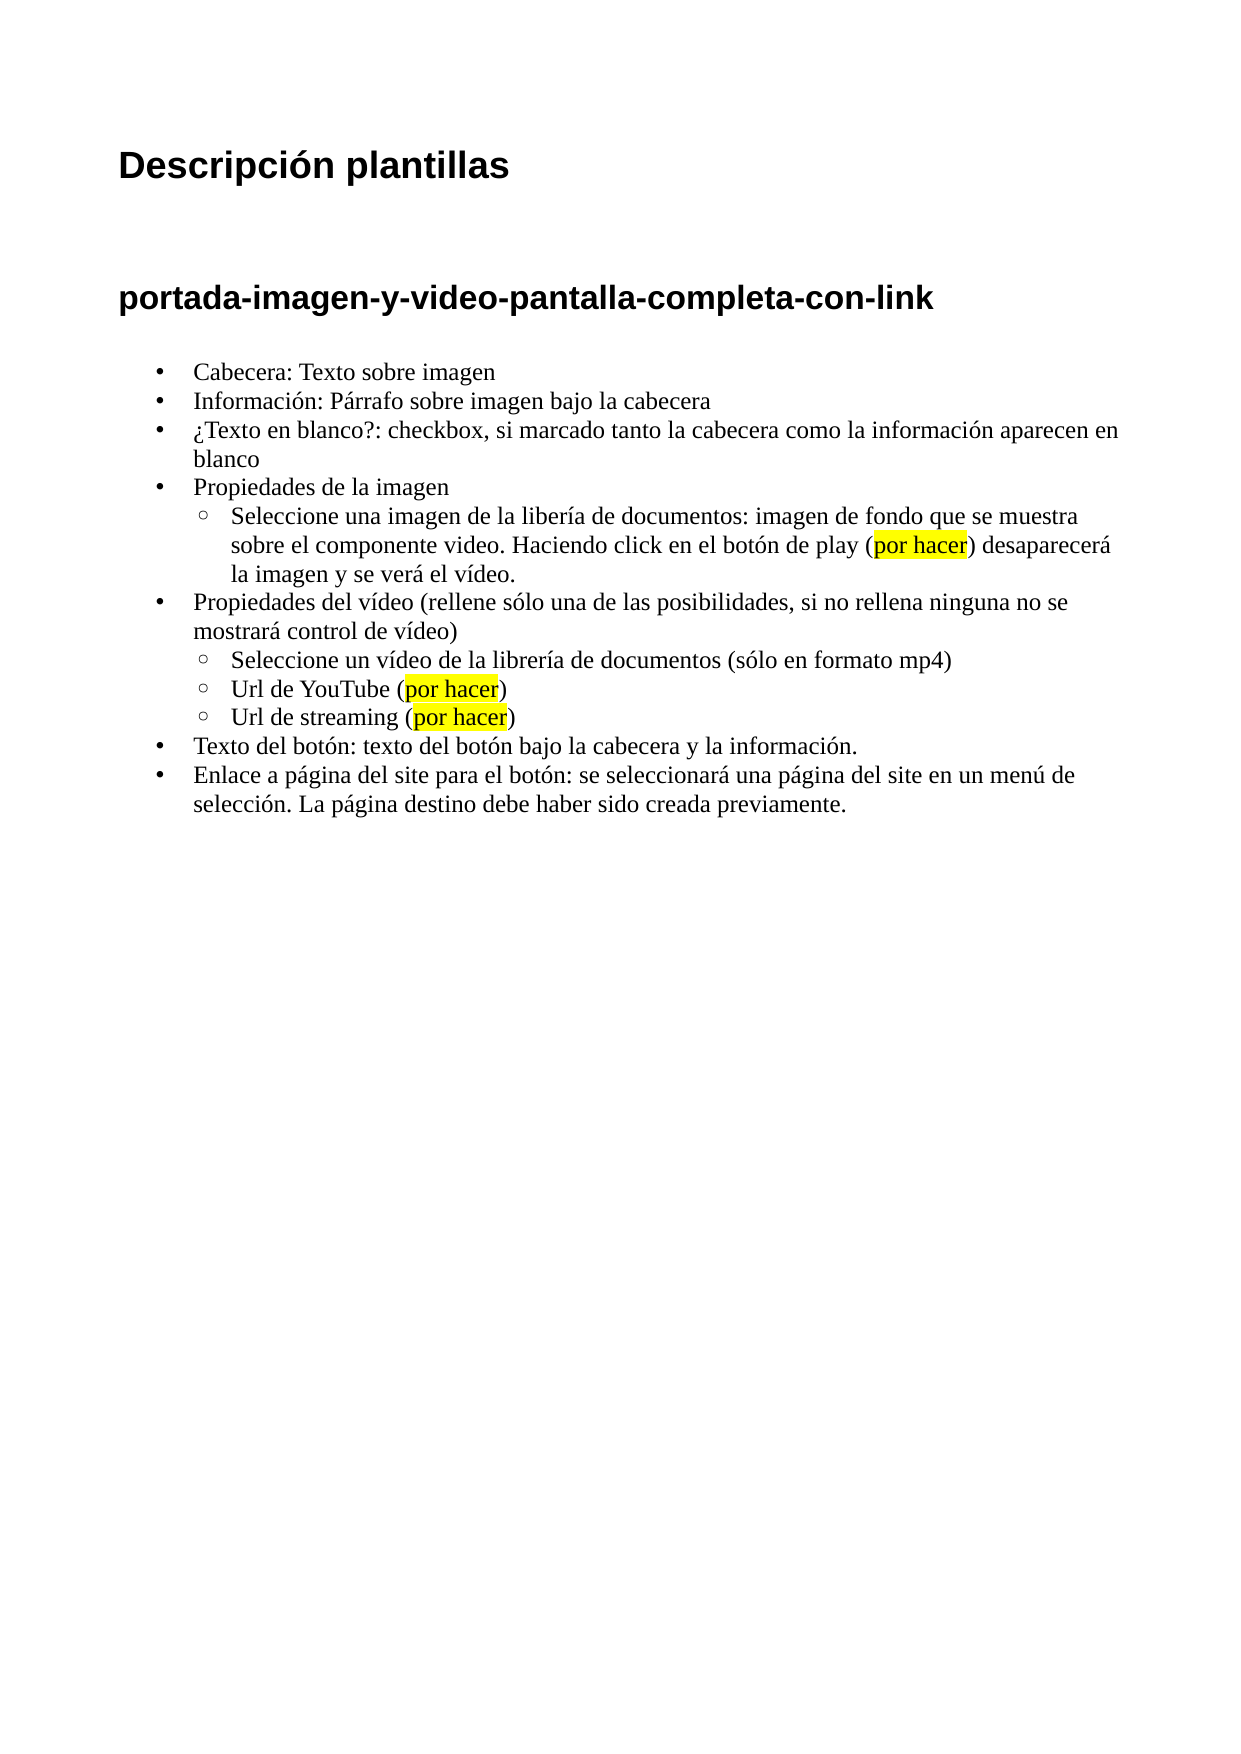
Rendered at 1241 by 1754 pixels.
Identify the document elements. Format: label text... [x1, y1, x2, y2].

list Propiedades de la imagen [156, 472, 1122, 501]
list Información: Párrafo sobre imagen bajo la cabecera [156, 386, 1122, 415]
list Enlace a página del site para el botón: se seleccionará una página del site en un menú de selección. La página destino debe haber sido creada previamente. [156, 760, 1122, 817]
list Texto del botón: texto del botón bajo la cabecera y la información. [156, 731, 1122, 760]
list Url de YouTube (por hacer) [193, 674, 1122, 702]
list Seleccione un vídeo de la librería de documentos (sólo en formato mp4) [193, 645, 1122, 674]
list Propiedades del vídeo (rellene sólo una de las posibilidades, si no rellena ninguna no se mostrará control de vídeo) [156, 587, 1122, 645]
subtitle portada-imagen-y-video-pantalla-completa-con-link [118, 278, 1122, 316]
list Url de streaming (por hacer) [193, 702, 1122, 731]
subtitle Descripción plantillas [118, 143, 1122, 187]
list ¿Texto en blanco?: checkbox, si marcado tanto la cabecera como la información aparecen en blanco [156, 415, 1122, 472]
list Seleccione una imagen de la libería de documentos: imagen de fondo que se muestra sobre el componente video. Haciendo click en el botón de play (por hacer) desaparecerá la imagen y se verá el vídeo. [193, 501, 1122, 587]
list Cabecera: Texto sobre imagen [156, 357, 1122, 386]
